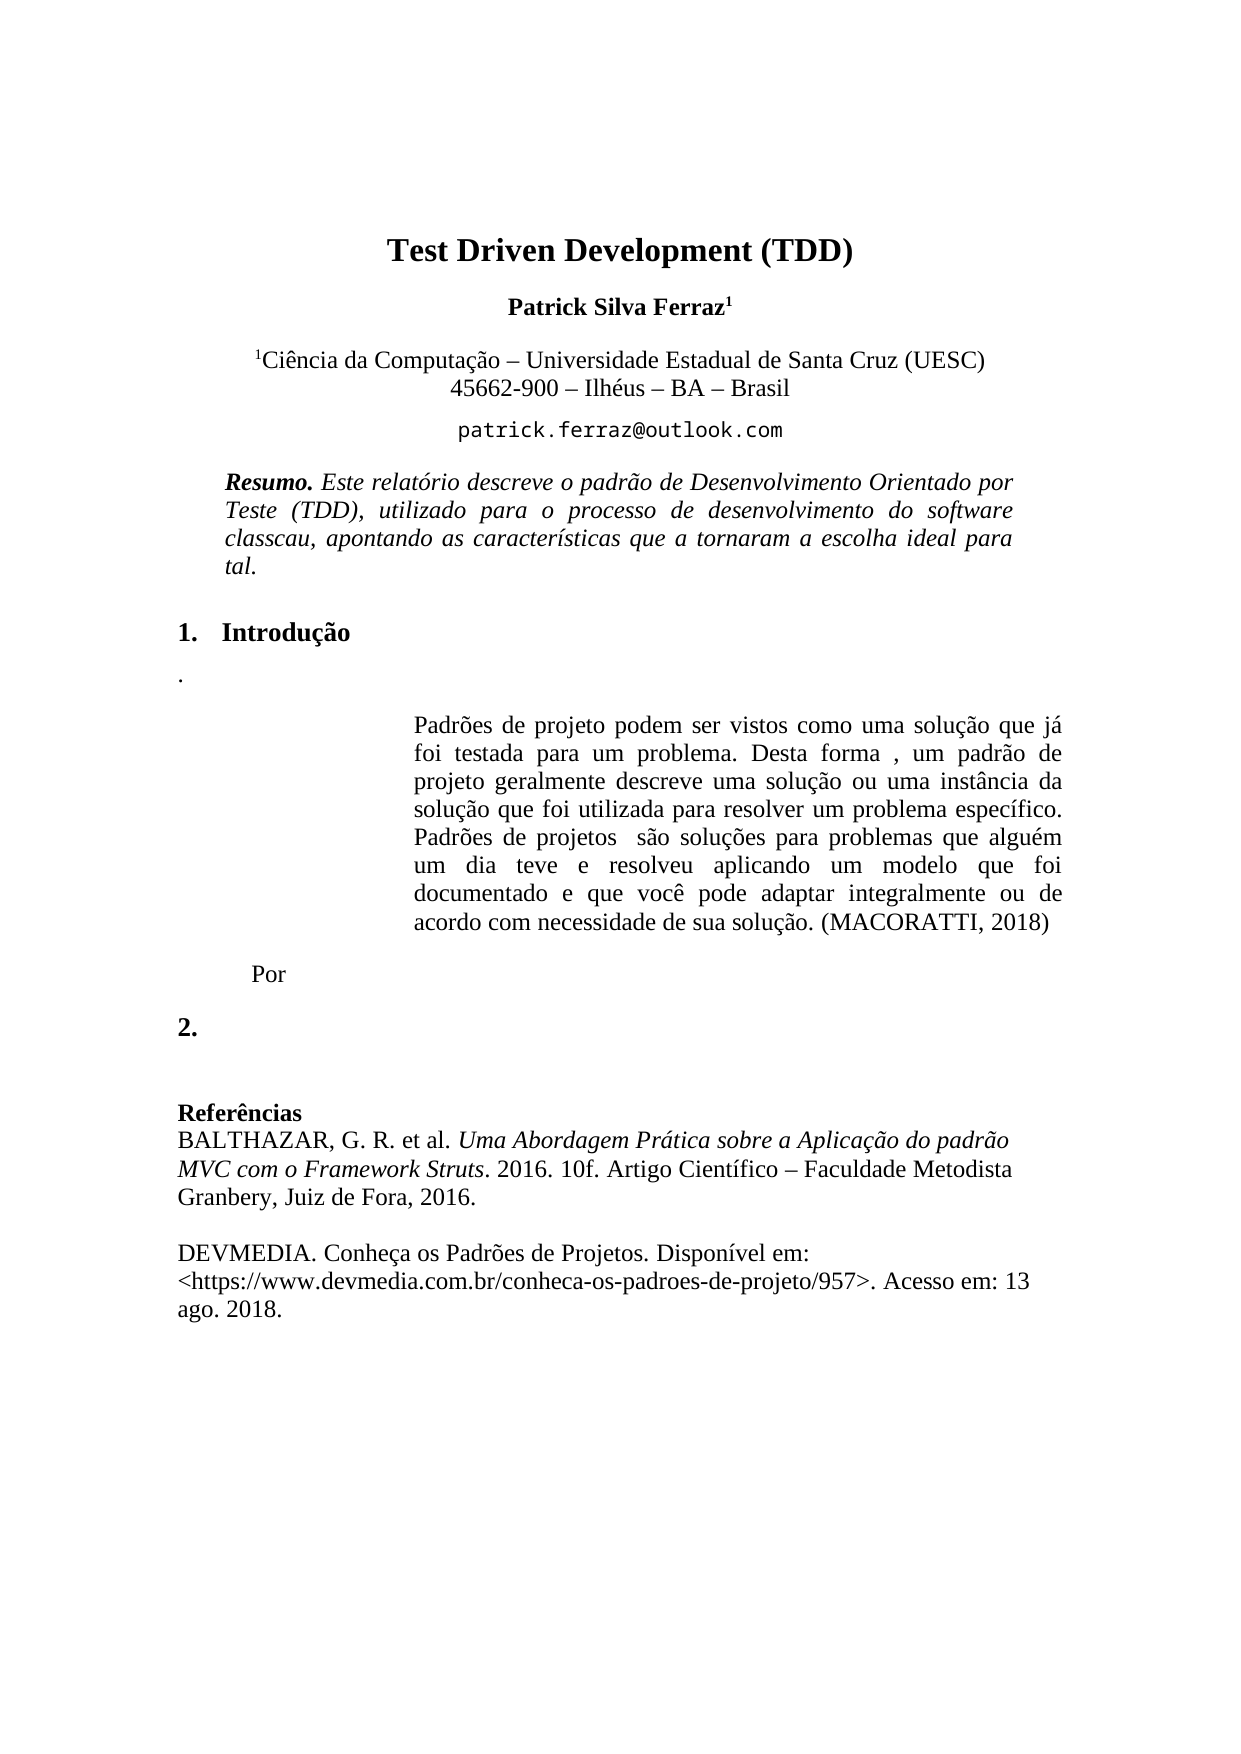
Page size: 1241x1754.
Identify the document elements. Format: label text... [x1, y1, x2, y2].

text Padrões de projeto podem ser vistos como uma solução que já foi testada para um problema. Desta forma , um padrão de projeto geralmente descreve uma solução ou uma instância da solução que foi utilizada para resolver um problema específico. Padrões de projetos são soluções para problemas que alguém um dia teve e resolveu aplicando um modelo que foi documentado e que você pode adaptar integralmente ou de acordo com necessidade de sua solução. (MACORATTI, 2018) [413, 711, 1063, 935]
text 45662-900 – Ilhéus – BA – Brasil [177, 374, 1063, 402]
text Resumo. Este relatório descreve o padrão de Desenvolvimento Orientado por Teste (TDD), utilizado para o processo de desenvolvimento do software classcau, apontando as características que a tornaram a escolha ideal para tal. [224, 468, 1016, 580]
text Referências [177, 1098, 1063, 1126]
text . [177, 659, 1063, 687]
title Test Driven Development (TDD) [177, 231, 1063, 268]
text DEVMEDIA. Conheça os Padrões de Projetos. Disponível em: <https://www.devmedia.com.br/conheca-os-padroes-de-projeto/957>. Acesso em: 13 ago. 2018. [177, 1238, 1063, 1323]
text BALTHAZAR, G. R. et al. Uma Abordagem Prática sobre a Aplicação do padrão MVC com o Framework Struts. 2016. 10f. Artigo Científico – Faculdade Metodista Granbery, Juiz de Fora, 2016. [177, 1126, 1063, 1211]
text patrick.ferraz@outlook.com [177, 414, 1063, 443]
text 1Ciência da Computação – Universidade Estadual de Santa Cruz (UESC) [177, 346, 1063, 374]
text Patrick Silva Ferraz1 [177, 293, 1063, 321]
title Introdução [177, 617, 1063, 647]
text Por [177, 960, 1063, 988]
